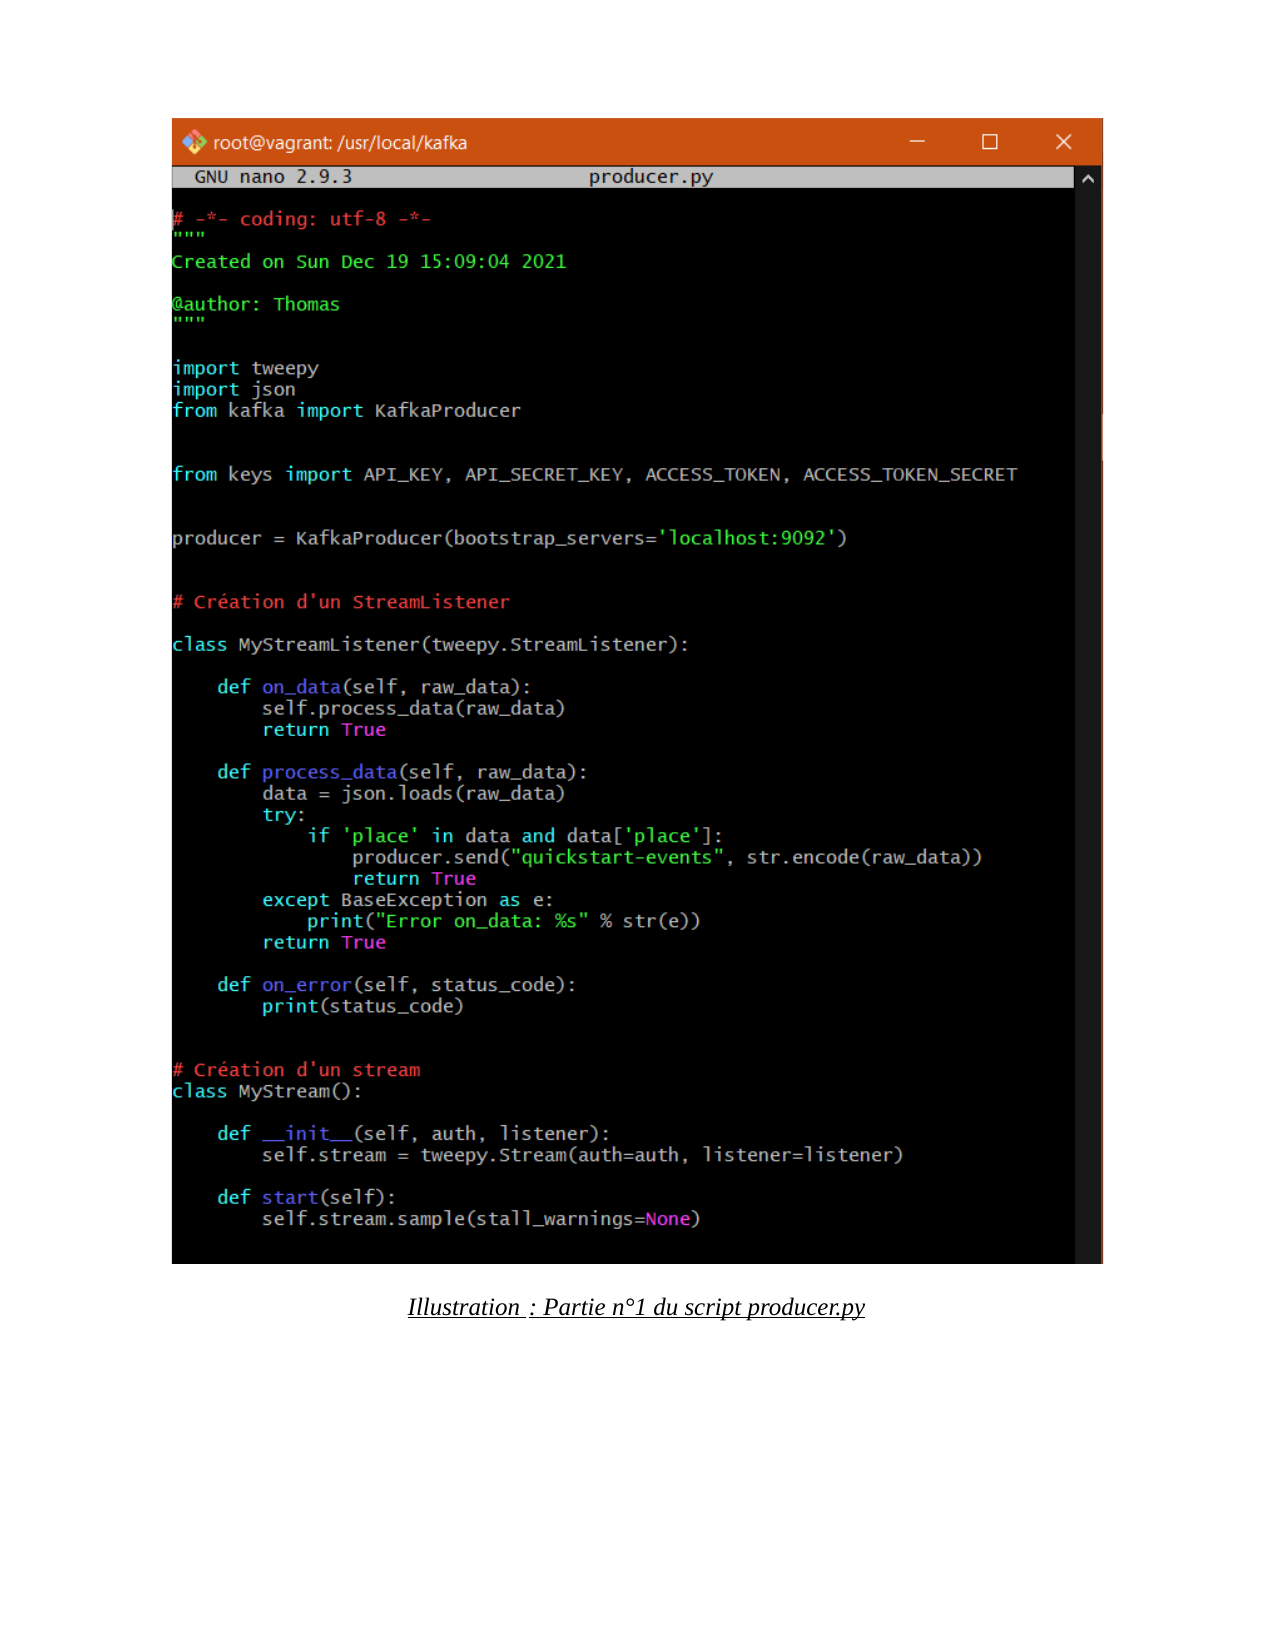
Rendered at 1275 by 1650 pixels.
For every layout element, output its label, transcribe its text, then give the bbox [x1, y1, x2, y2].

picture [171, 118, 1104, 1264]
text Illustration : Partie n°1 du script producer.py [118, 1292, 1157, 1321]
